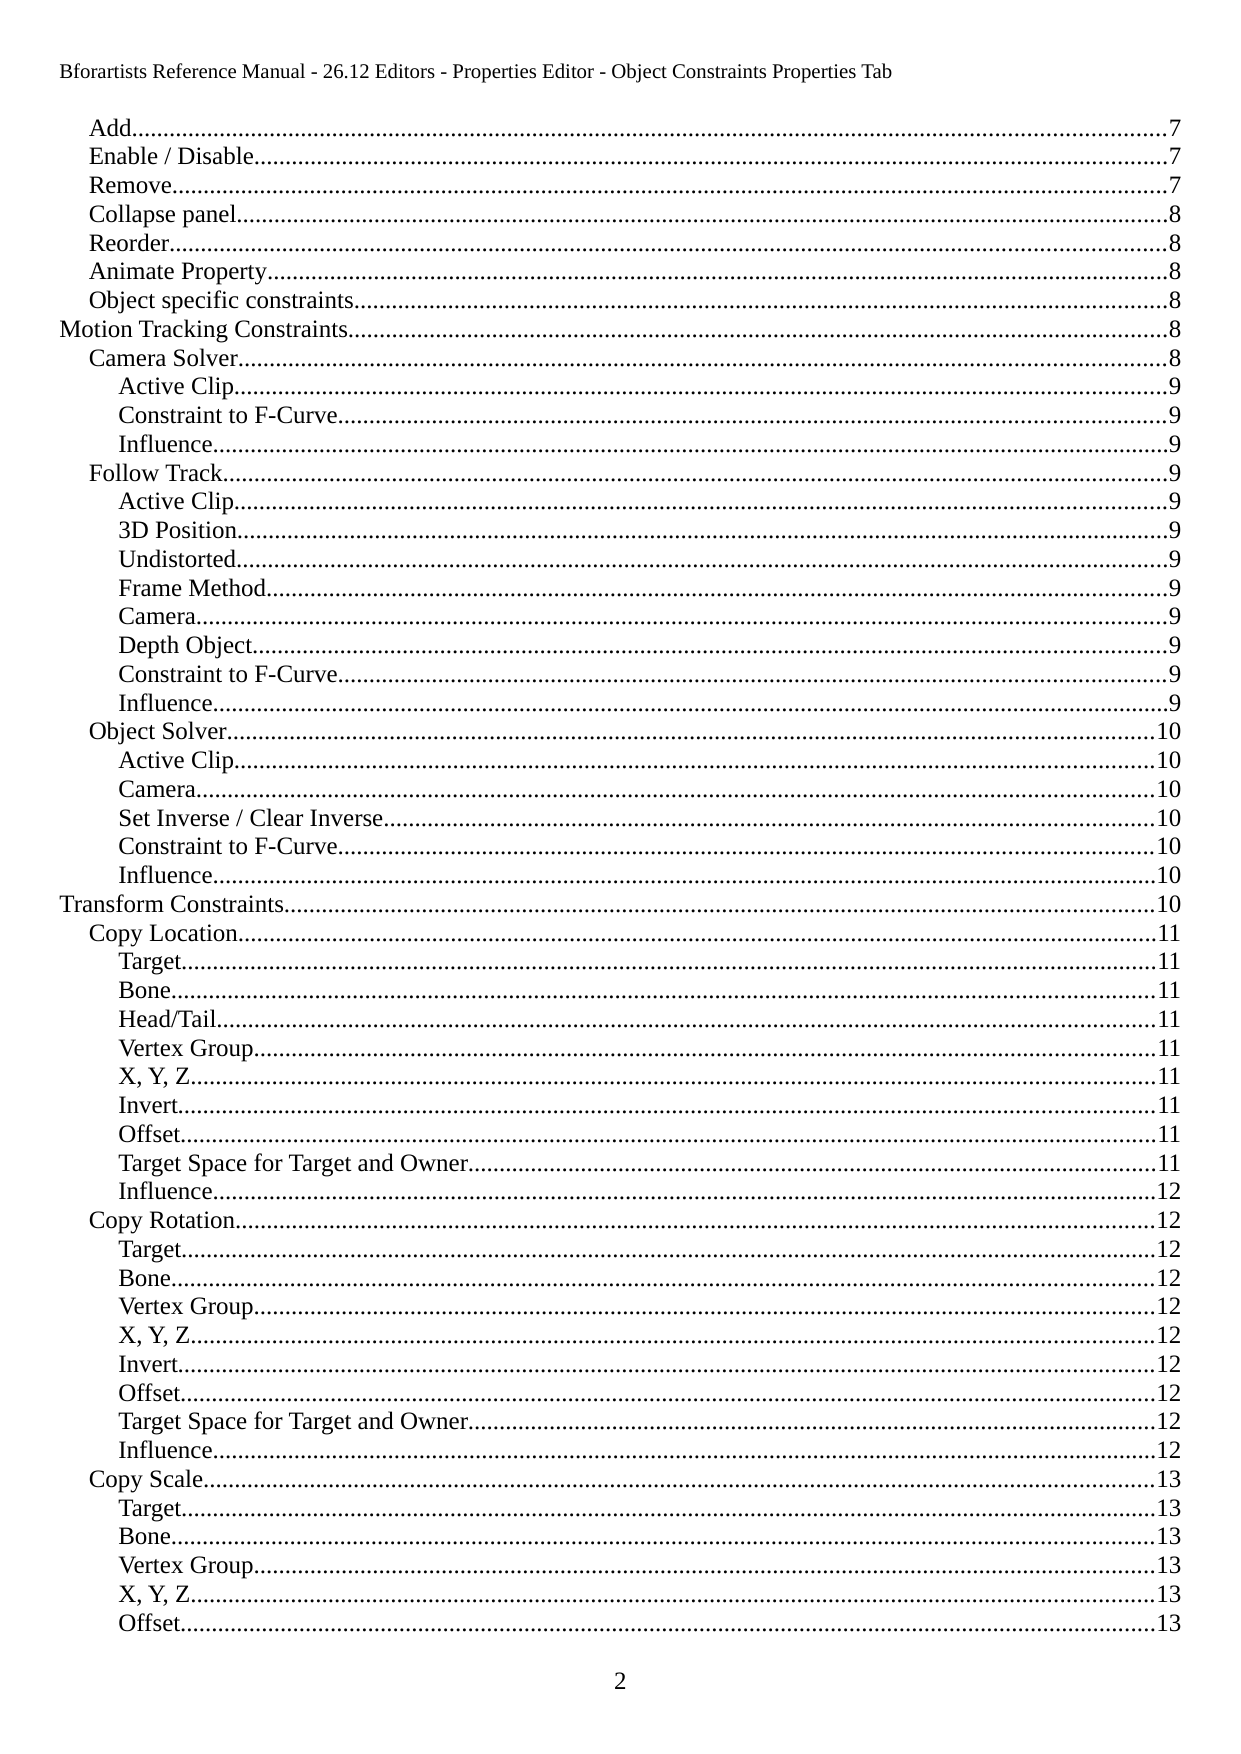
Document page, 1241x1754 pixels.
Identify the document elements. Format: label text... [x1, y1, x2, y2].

text Remove 7 [88, 170, 1181, 199]
text Active Clip 10 [118, 745, 1181, 774]
text Motion Tracking Constraints 8 [59, 314, 1181, 343]
text Influence 12 [118, 1176, 1181, 1205]
text Copy Location 11 [88, 918, 1181, 946]
text Target Space for Target and Owner 11 [118, 1148, 1181, 1176]
text Invert 12 [118, 1349, 1181, 1378]
text Vertex Group 13 [118, 1550, 1181, 1579]
text Collapse panel 8 [88, 199, 1181, 228]
text Follow Track 9 [88, 458, 1181, 486]
text Vertex Group 12 [118, 1291, 1181, 1320]
text Influence 9 [118, 688, 1181, 716]
text Camera Solver 8 [88, 343, 1181, 371]
text Bone 13 [118, 1521, 1181, 1550]
text Offset 11 [118, 1119, 1181, 1148]
text X, Y, Z 12 [118, 1320, 1181, 1349]
text Bone 11 [118, 975, 1181, 1004]
text Active Clip 9 [118, 486, 1181, 515]
text Invert 11 [118, 1090, 1181, 1119]
text Target 12 [118, 1234, 1181, 1263]
text Vertex Group 11 [118, 1033, 1181, 1061]
text Head/Tail 11 [118, 1004, 1181, 1033]
text Influence 10 [118, 860, 1181, 889]
text Reorder 8 [88, 228, 1181, 256]
text Frame Method 9 [118, 573, 1181, 601]
text Constraint to F-Curve 10 [118, 831, 1181, 860]
text Offset 13 [118, 1608, 1181, 1636]
text Influence 12 [118, 1435, 1181, 1464]
text Add 7 [88, 113, 1181, 141]
text Camera 9 [118, 601, 1181, 630]
text Influence 9 [118, 429, 1181, 458]
text Target 11 [118, 946, 1181, 975]
text Animate Property 8 [88, 256, 1181, 285]
text 3D Position 9 [118, 515, 1181, 544]
text Offset 12 [118, 1378, 1181, 1406]
text Constraint to F-Curve 9 [118, 400, 1181, 429]
text Undistorted 9 [118, 544, 1181, 573]
text Enable / Disable 7 [88, 141, 1181, 170]
text Target Space for Target and Owner 12 [118, 1406, 1181, 1435]
text Target 13 [118, 1493, 1181, 1521]
text Bone 12 [118, 1263, 1181, 1291]
text Object specific constraints 8 [88, 285, 1181, 314]
text Copy Scale 13 [88, 1464, 1181, 1493]
text Active Clip 9 [118, 371, 1181, 400]
text X, Y, Z 13 [118, 1579, 1181, 1608]
text Constraint to F-Curve 9 [118, 659, 1181, 688]
text Object Solver 10 [88, 716, 1181, 745]
text Camera 10 [118, 774, 1181, 803]
text Depth Object 9 [118, 630, 1181, 659]
text Copy Rotation 12 [88, 1205, 1181, 1234]
text X, Y, Z 11 [118, 1061, 1181, 1090]
text Transform Constraints 10 [59, 889, 1181, 918]
text Set Inverse / Clear Inverse 10 [118, 803, 1181, 831]
